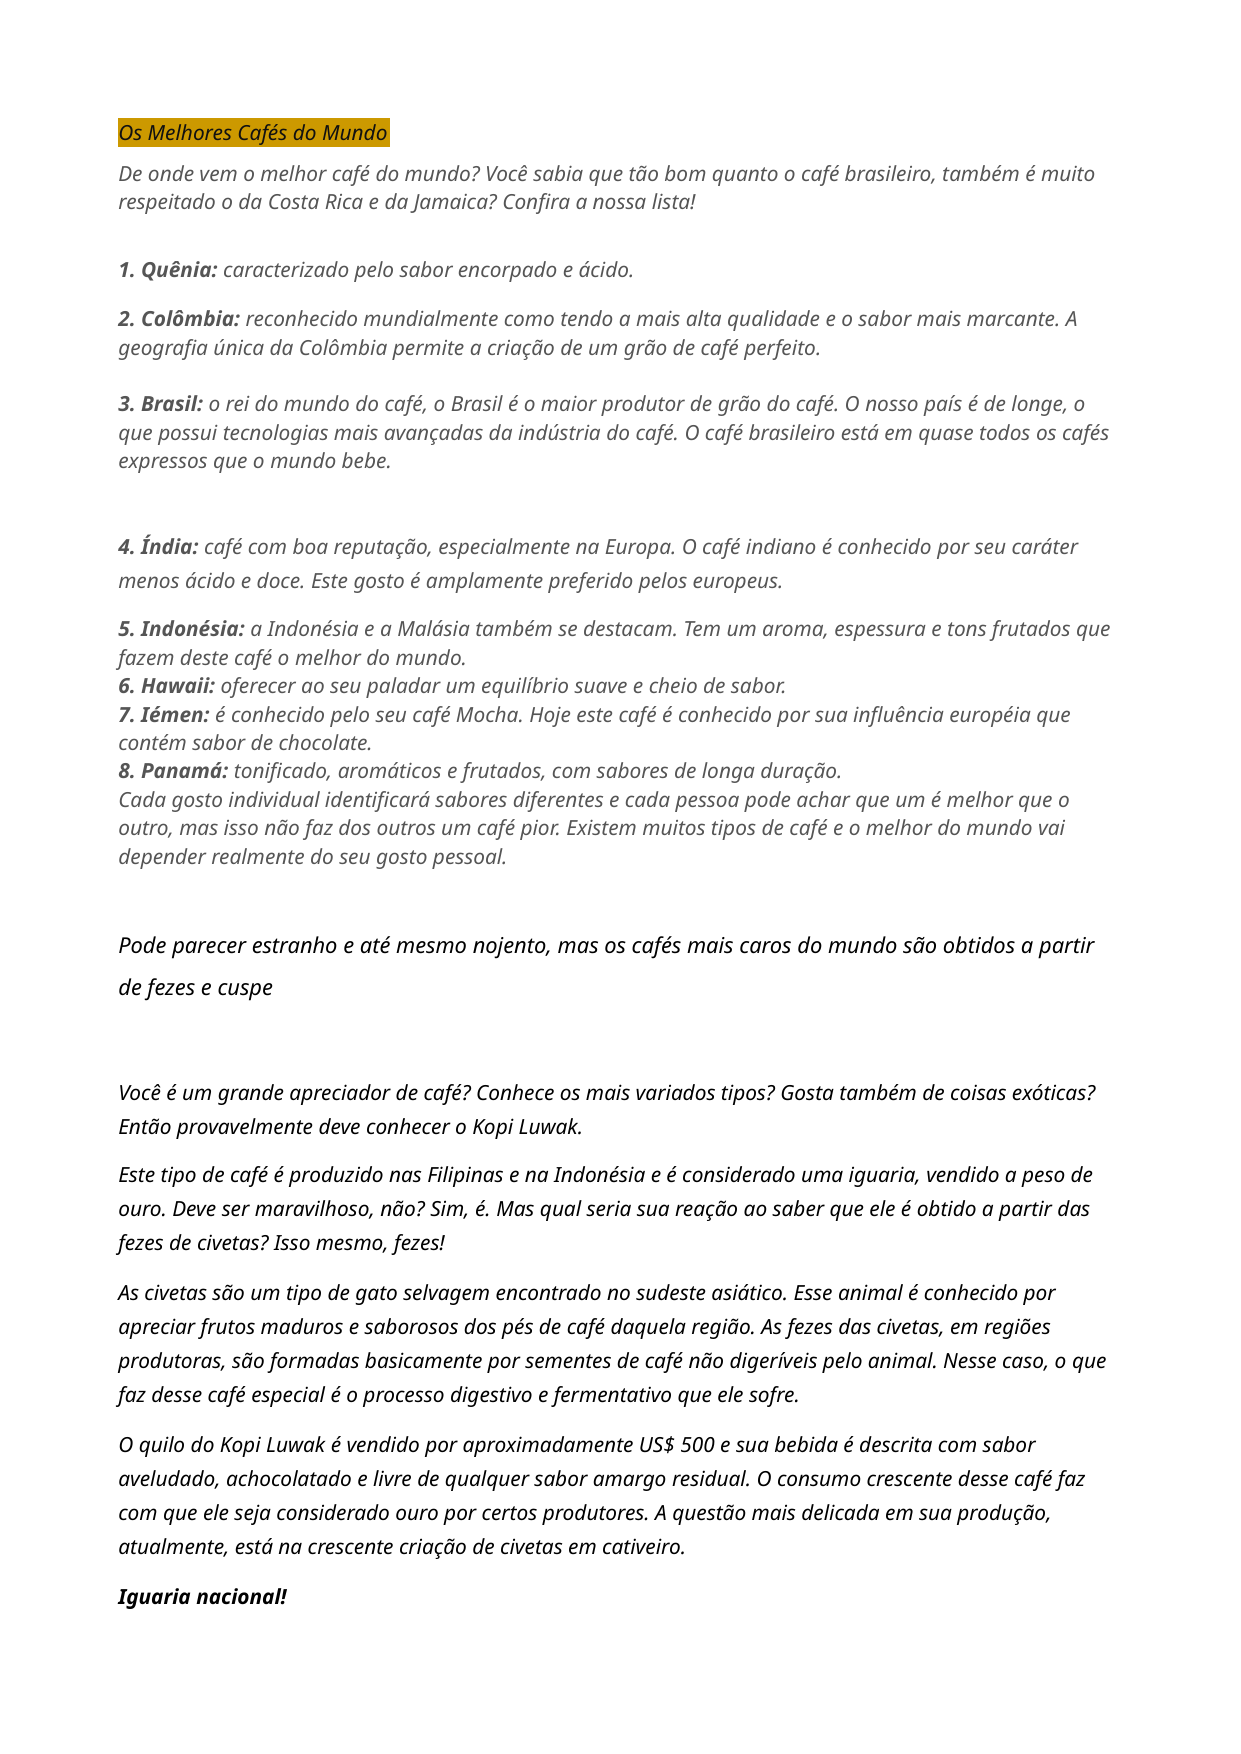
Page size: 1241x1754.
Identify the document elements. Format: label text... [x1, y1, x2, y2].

text Pode parecer estranho e até mesmo nojento, mas os cafés mais caros do mundo são obtidos a partir de fezes e cuspe [118, 930, 1122, 1002]
text 3. Brasil: o rei do mundo do café, o Brasil é o maior produtor de grão do café. O nosso país é de longe, o que possui tecnologias mais avançadas da indústria do café. O café brasileiro está em quase todos os cafés expressos que o mundo bebe. [118, 389, 1122, 475]
text O quilo do Kopi Luwak é vendido por aproximadamente US$ 500 e sua bebida é descrita com sabor aveludado, achocolatado e livre de qualquer sabor amargo residual. O consumo crescente desse café faz com que ele seja considerado ouro por certos produtores. A questão mais delicada em sua produção, atualmente, está na crescente criação de civetas em cativeiro. [118, 1430, 1122, 1561]
text 7. Iémen: é conhecido pelo seu café Mocha. Hoje este café é conhecido por sua influência européia que contém sabor de chocolate. [118, 700, 1122, 757]
text 8. Panamá: tonificado, aromáticos e frutados, com sabores de longa duração. [118, 757, 1122, 785]
subtitle Os Melhores Cafés do Mundo [118, 118, 1122, 147]
text 2. Colômbia: reconhecido mundialmente como tendo a mais alta qualidade e o sabor mais marcante. A geografia única da Colômbia permite a criação de um grão de café perfeito. [118, 304, 1122, 361]
text 5. Indonésia: a Indonésia e a Malásia também se destacam. Tem um aroma, espessura e tons frutados que fazem deste café o melhor do mundo. [118, 614, 1122, 671]
text Cada gosto individual identificará sabores diferentes e cada pessoa pode achar que um é melhor que o outro, mas isso não faz dos outros um café pior. Existem muitos tipos de café e o melhor do mundo vai depender realmente do seu gosto pessoal. [118, 785, 1122, 870]
text De onde vem o melhor café do mundo? Você sabia que tão bom quanto o café brasileiro, também é muito respeitado o da Costa Rica e da Jamaica? Confira a nossa lista! [118, 159, 1122, 216]
text Este tipo de café é produzido nas Filipinas e na Indonésia e é considerado uma iguaria, vendido a peso de ouro. Deve ser maravilhoso, não? Sim, é. Mas qual seria sua reação ao saber que ele é obtido a partir das fezes de civetas? Isso mesmo, fezes! [118, 1160, 1122, 1257]
text 4. Índia: café com boa reputação, especialmente na Europa. O café indiano é conhecido por seu caráter menos ácido e doce. Este gosto é amplamente preferido pelos europeus. [118, 532, 1122, 594]
text Você é um grande apreciador de café? Conhece os mais variados tipos? Gosta também de coisas exóticas? Então provavelmente deve conhecer o Kopi Luwak. [118, 1078, 1122, 1140]
text 6. Hawaii: oferecer ao seu paladar um equilíbrio suave e cheio de sabor. [118, 671, 1122, 700]
text Iguaria nacional! [118, 1582, 1122, 1610]
text 1. Quênia: caracterizado pelo sabor encorpado e ácido. [118, 256, 1122, 284]
text As civetas são um tipo de gato selvagem encontrado no sudeste asiático. Esse animal é conhecido por apreciar frutos maduros e saborosos dos pés de café daquela região. As fezes das civetas, em regiões produtoras, são formadas basicamente por sementes de café não digeríveis pelo animal. Nesse caso, o que faz desse café especial é o processo digestivo e fermentativo que ele sofre. [118, 1278, 1122, 1409]
